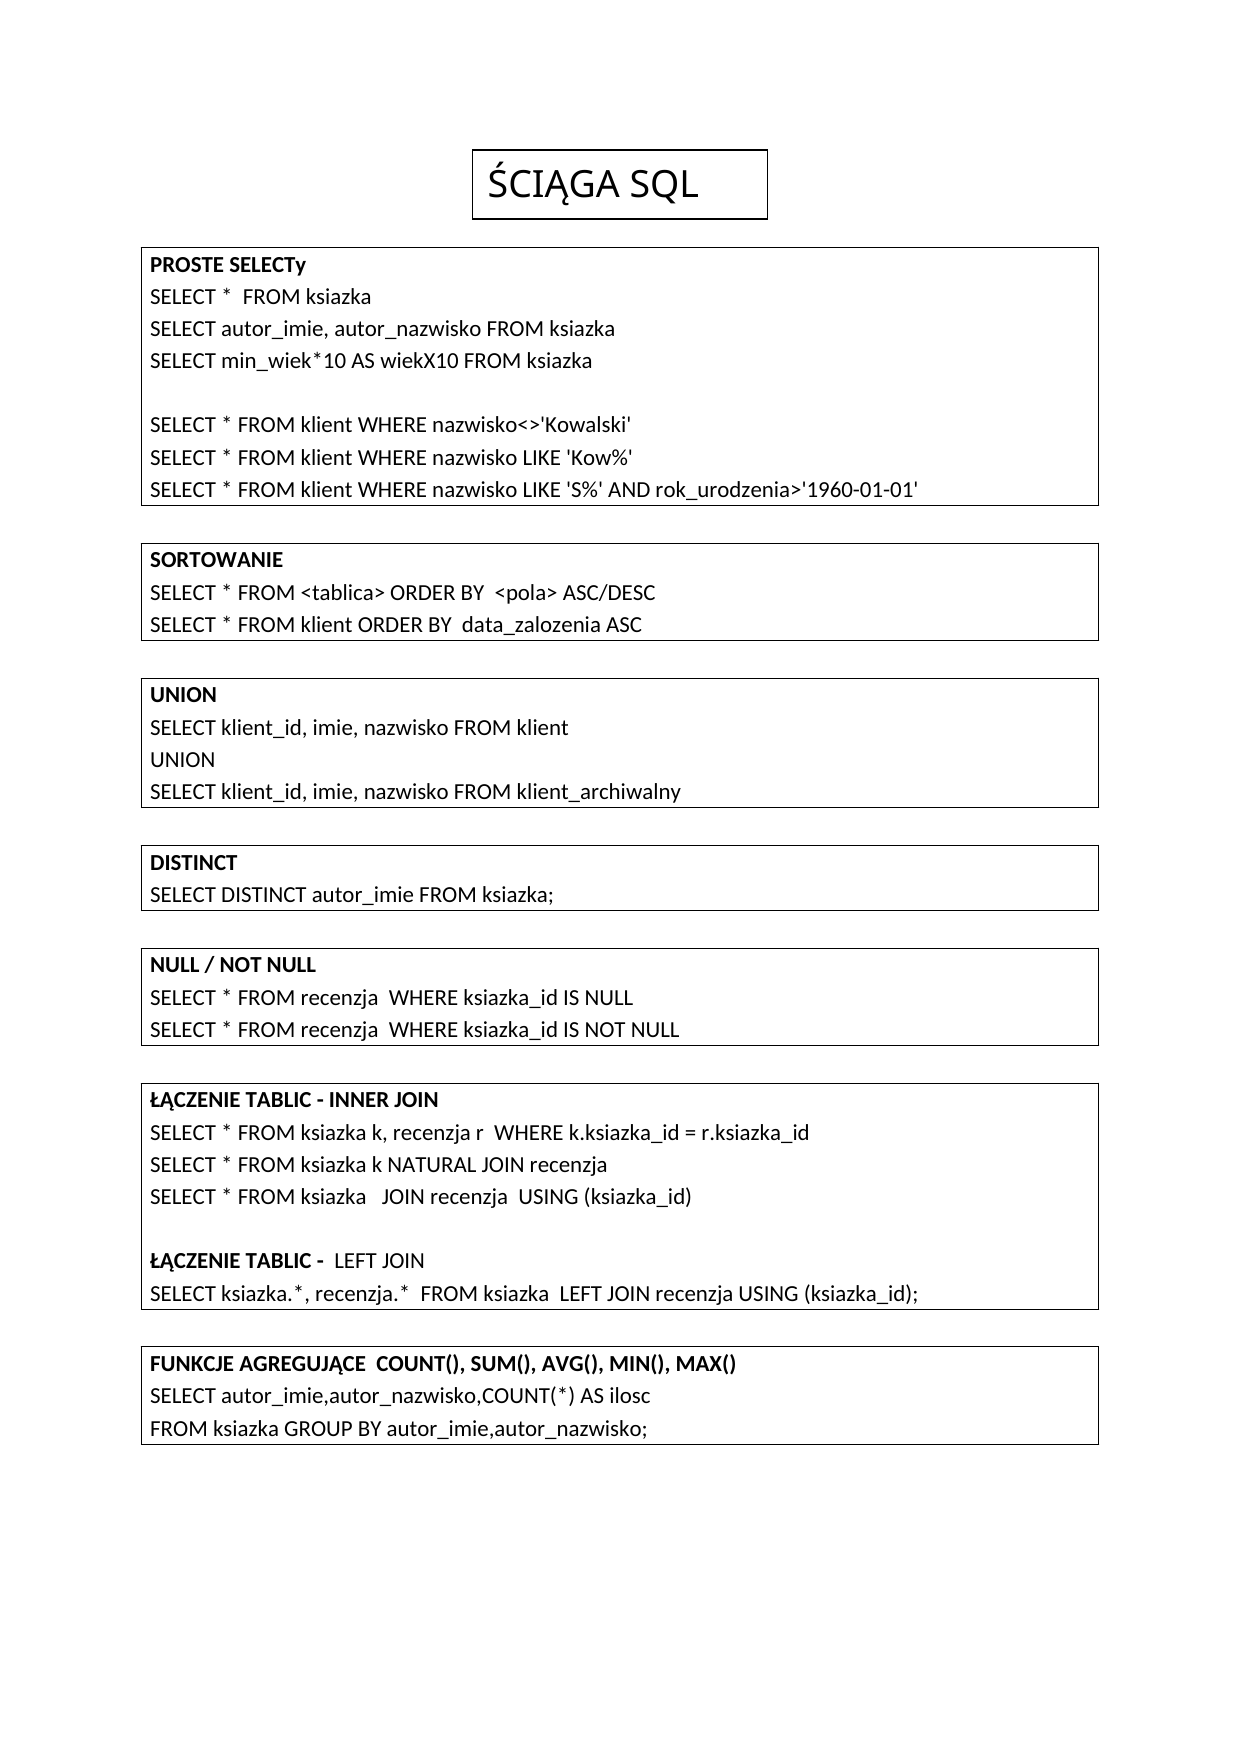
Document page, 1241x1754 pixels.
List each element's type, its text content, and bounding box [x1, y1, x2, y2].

text SELECT * FROM ksiazka k NATURAL JOIN recenzja [142, 1147, 1098, 1178]
text SELECT min_wiek*10 AS wiekX10 FROM ksiazka [142, 343, 1098, 374]
text SELECT * FROM ksiazka JOIN recenzja USING (ksiazka_id) [142, 1179, 1098, 1210]
text SELECT * FROM ksiazka [142, 279, 1098, 310]
text NULL / NOT NULL [142, 949, 1098, 979]
text FUNKCJE AGREGUJĄCE COUNT(), SUM(), AVG(), MIN(), MAX() [142, 1347, 1098, 1377]
text SELECT autor_imie, autor_nazwisko FROM ksiazka [142, 311, 1098, 342]
text SELECT klient_id, imie, nazwisko FROM klient [142, 710, 1098, 741]
text FROM ksiazka GROUP BY autor_imie,autor_nazwisko; [142, 1411, 1098, 1444]
text UNION [142, 742, 1098, 773]
text ŁĄCZENIE TABLIC - INNER JOIN [142, 1084, 1098, 1114]
text SELECT * FROM klient WHERE nazwisko LIKE 'S%' AND rok_urodzenia>'1960-01-01' [142, 472, 1098, 505]
text UNION [142, 679, 1098, 709]
text SELECT klient_id, imie, nazwisko FROM klient_archiwalny [142, 774, 1098, 807]
text SELECT DISTINCT autor_imie FROM ksiazka; [142, 877, 1098, 910]
text SELECT * FROM <tablica> ORDER BY <pola> ASC/DESC [142, 575, 1098, 606]
text PROSTE SELECTy [142, 248, 1098, 278]
text SELECT * FROM klient WHERE nazwisko<>'Kowalski' [142, 407, 1098, 439]
text SORTOWANIE [142, 544, 1098, 574]
text ŁĄCZENIE TABLIC - LEFT JOIN [142, 1243, 1098, 1274]
text DISTINCT [142, 846, 1098, 876]
text SELECT * FROM klient WHERE nazwisko LIKE 'Kow%' [142, 440, 1098, 471]
text SELECT ksiazka.*, recenzja.* FROM ksiazka LEFT JOIN recenzja USING (ksiazka_id); [142, 1276, 1098, 1309]
text SELECT autor_imie,autor_nazwisko,COUNT(*) AS ilosc [142, 1378, 1098, 1409]
text SELECT * FROM ksiazka k, recenzja r WHERE k.ksiazka_id = r.ksiazka_id [142, 1115, 1098, 1146]
text SELECT * FROM recenzja WHERE ksiazka_id IS NOT NULL [142, 1012, 1098, 1045]
text SELECT * FROM klient ORDER BY data_zalozenia ASC [142, 607, 1098, 640]
text ŚCIĄGA SQL [487, 157, 753, 208]
text SELECT * FROM recenzja WHERE ksiazka_id IS NULL [142, 980, 1098, 1011]
